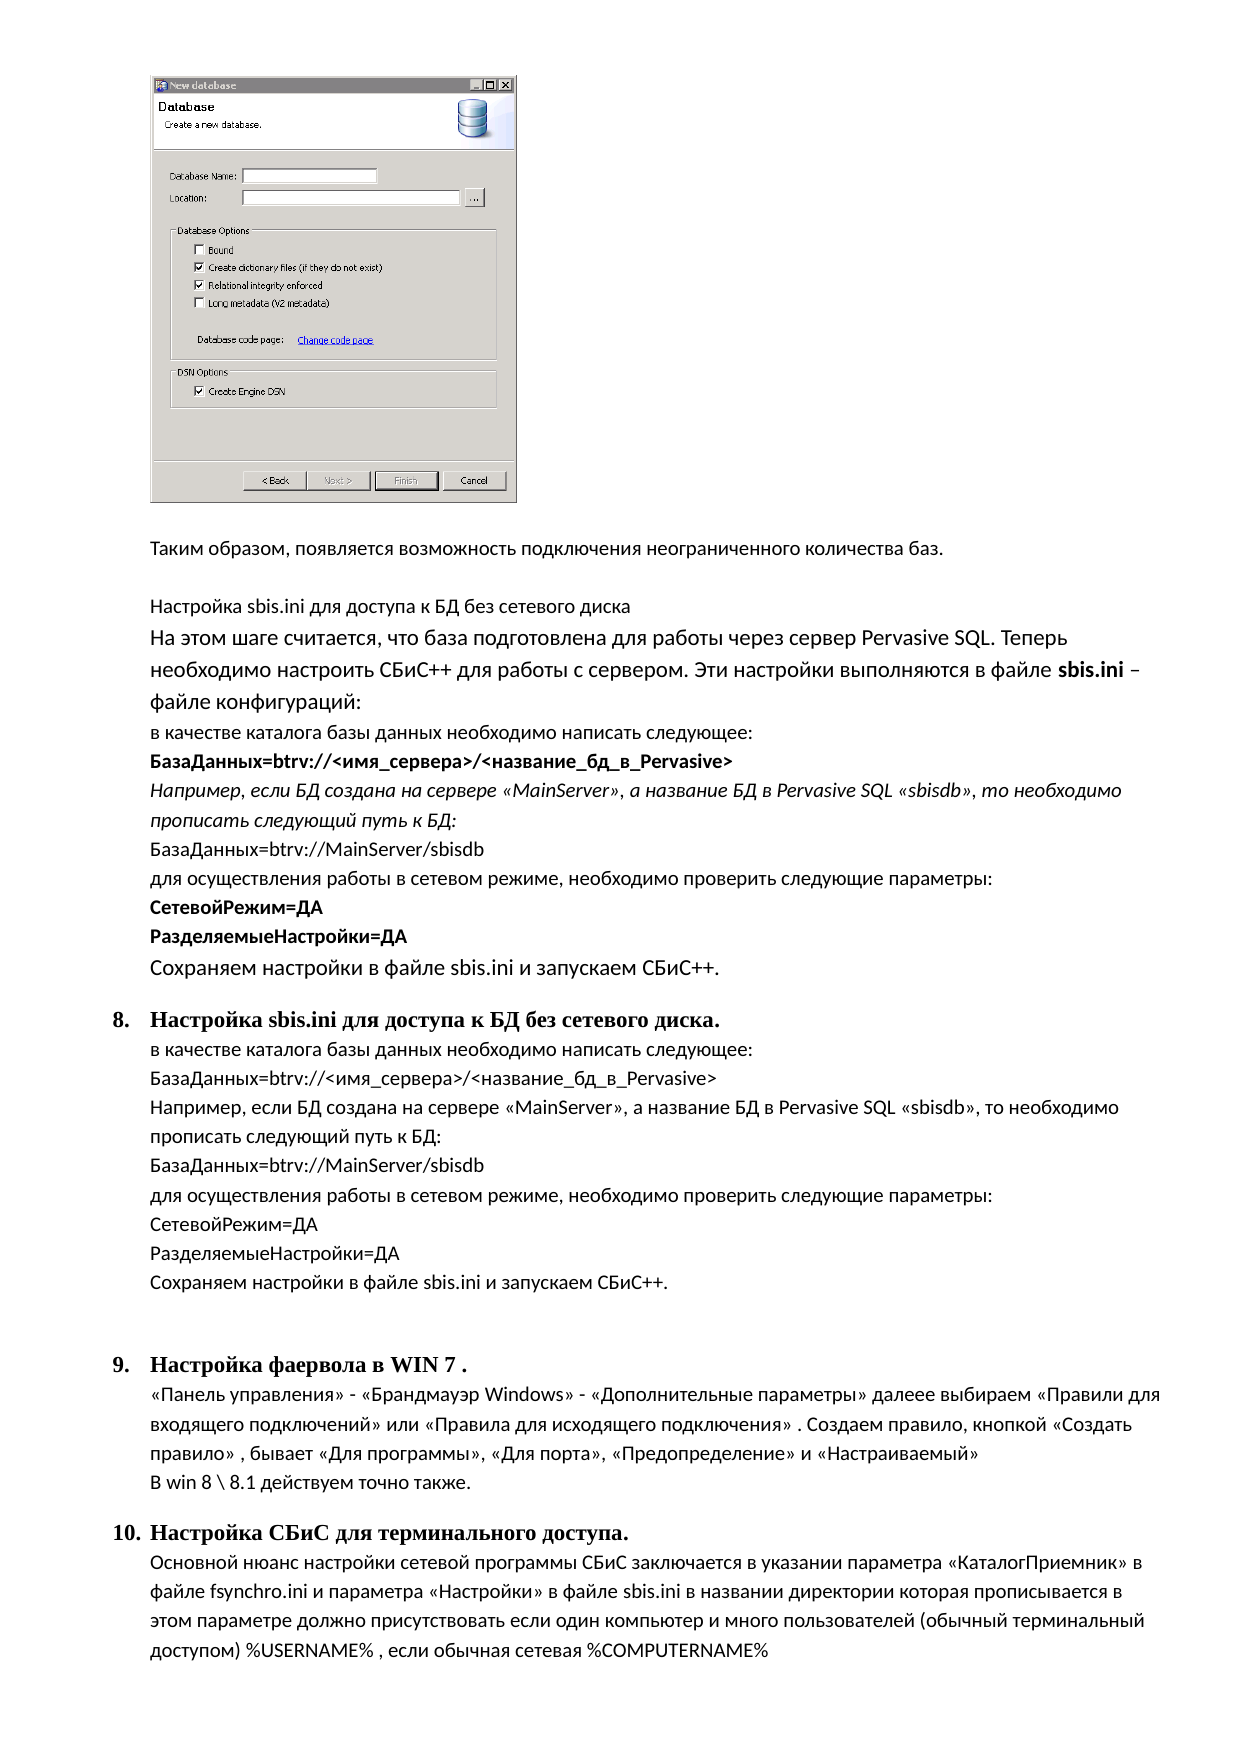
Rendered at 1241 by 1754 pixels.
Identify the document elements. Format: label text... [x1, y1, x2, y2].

text для осуществления работы в сетевом режиме, необходимо проверить следующие параметры: [150, 865, 1165, 891]
text РазделяемыеНастройки=ДА [150, 923, 1165, 949]
text Например, если БД создана на сервере «MainServer», а название БД в Pervasive SQL «sbisdb», то необходимо прописать следующий путь к БД: [150, 778, 1165, 832]
text Настройка sbis.ini для доступа к БД без сетевого диска [150, 594, 1165, 619]
text Сохраняем настройки в файле sbis.ini и запускаем СБиС++. [150, 953, 1165, 981]
subtitle Настройка СБиС для терминального доступа. [112, 1519, 1165, 1546]
text РазделяемыеНастройки=ДА [150, 1240, 1165, 1266]
subtitle Настройка фаервола в WIN 7 . [112, 1351, 1165, 1378]
text В win 8 \ 8.1 действуем точно также. [150, 1469, 1165, 1494]
text СетевойРежим=ДА [150, 1211, 1165, 1236]
text СетевойРежим=ДА [150, 894, 1165, 920]
text для осуществления работы в сетевом режиме, необходимо проверить следующие параметры: [150, 1182, 1165, 1207]
text БазаДанных=btrv://<имя_сервера>/<название_бд_в_Pervasive> [150, 748, 1165, 774]
text в качестве каталога базы данных необходимо написать следующее: [150, 719, 1165, 745]
text Сохраняем настройки в файле sbis.ini и запускаем СБиС++. [150, 1269, 1165, 1295]
picture [150, 75, 517, 503]
text Таким образом, появляется возможность подключения неограниченного количества баз. [150, 535, 1165, 561]
text Например, если БД создана на сервере «MainServer», а название БД в Pervasive SQL «sbisdb», то необходимо прописать следующий путь к БД: [150, 1094, 1165, 1149]
text БазаДанных=btrv://MainServer/sbisdb [150, 1153, 1165, 1178]
subtitle Настройка sbis.ini для доступа к БД без сетевого диска. [112, 1006, 1165, 1032]
text БазаДанных=btrv://MainServer/sbisdb [150, 836, 1165, 861]
text БазаДанных=btrv://<имя_сервера>/<название_бд_в_Pervasive> [150, 1065, 1165, 1091]
text «Панель управления» - «Брандмауэр Windows» - «Дополнительные параметры» далеее выбираем «Правили для входящего подключений» или «Правила для исходящего подключения» . Создаем правило, кнопкой «Создать правило» , бывает «Для программы», «Для порта», «Предопределение» и «Настраиваемый» [150, 1382, 1165, 1465]
text На этом шаге считается, что база подготовлена для работы через сервер Pervasive SQL. Теперь необходимо настроить СБиС++ для работы с сервером. Эти настройки выполняются в файле sbis.ini – файле конфигураций: [150, 623, 1165, 715]
text в качестве каталога базы данных необходимо написать следующее: [150, 1036, 1165, 1061]
text Основной нюанс настройки сетевой программы СБиС заключается в указании параметра «КаталогПриемник» в файле fsynchro.ini и параметра «Настройки» в файле sbis.ini в названии директории которая прописывается в этом параметре должно присутствовать если один компьютер и много пользователей (обычный терминальный доступом) %USERNAME% , если обычная сетевая %COMPUTERNAME% [150, 1549, 1165, 1662]
